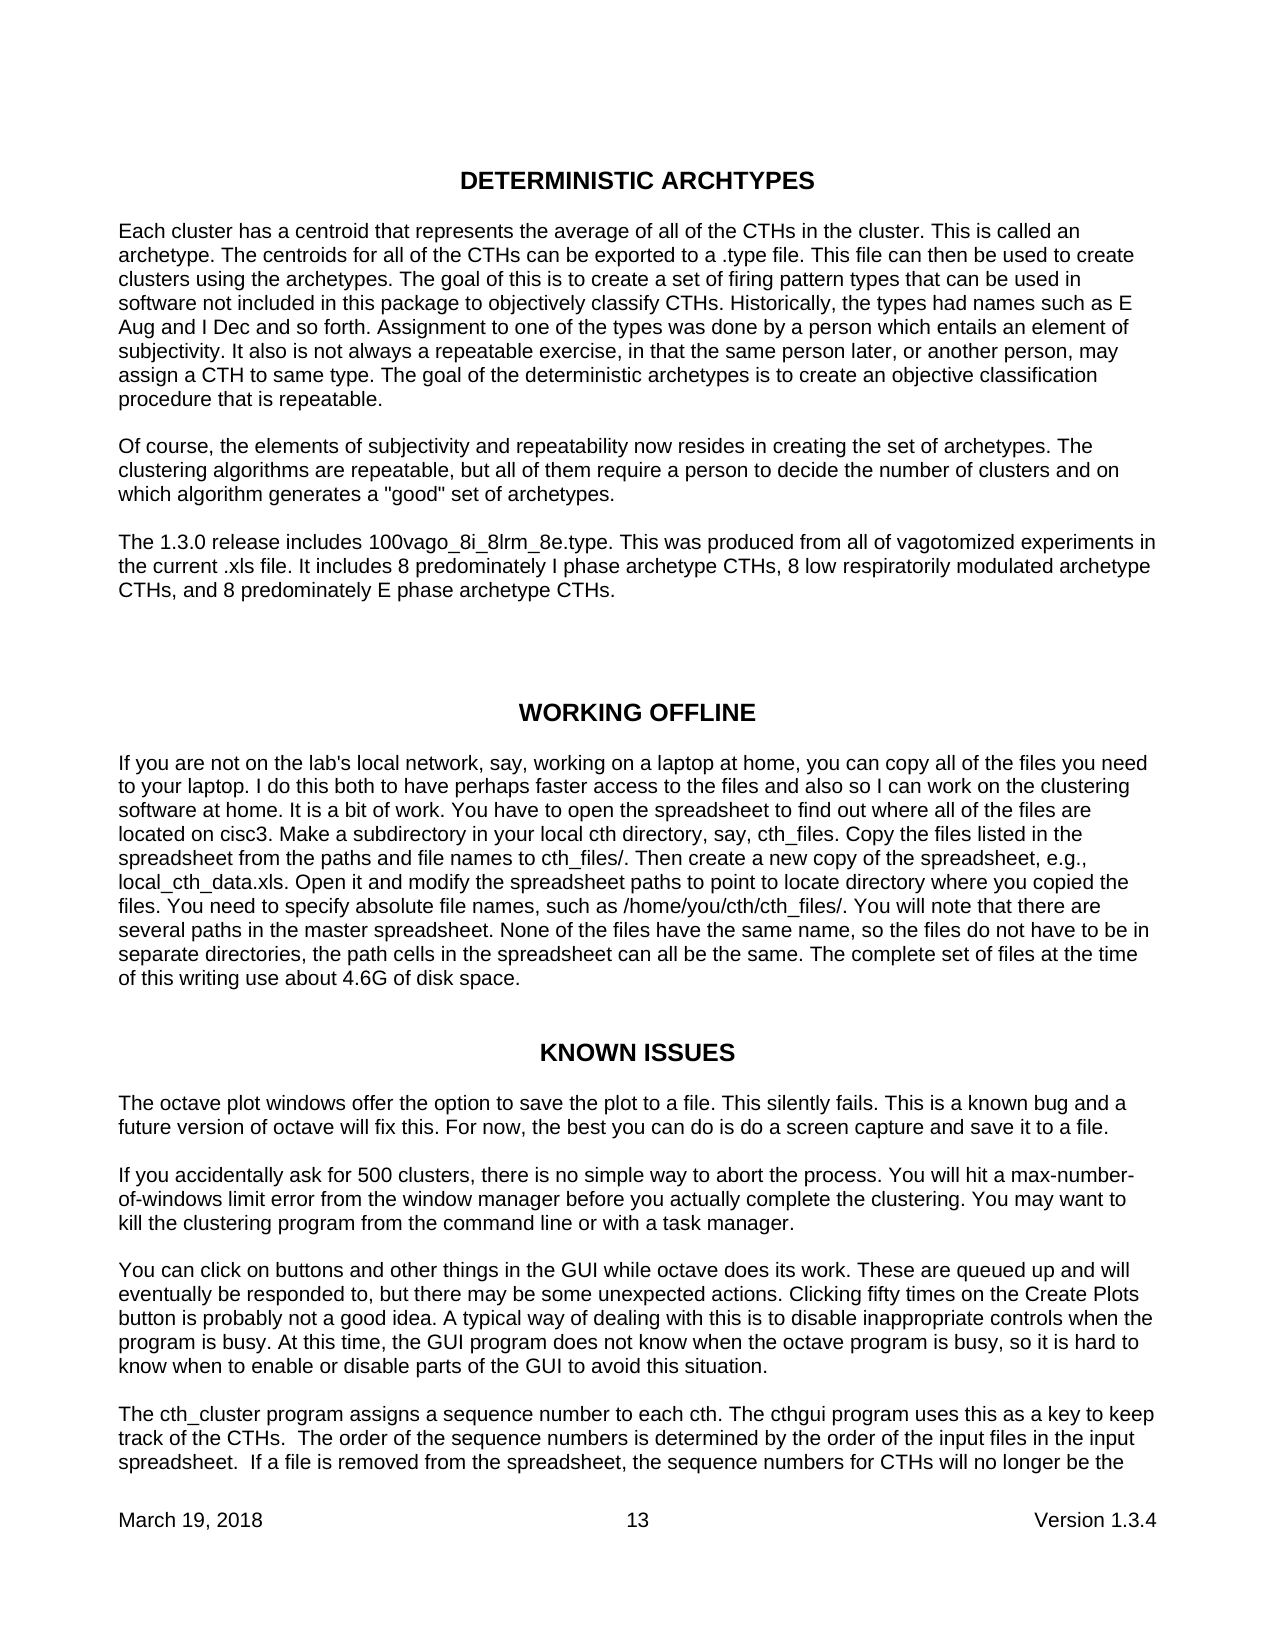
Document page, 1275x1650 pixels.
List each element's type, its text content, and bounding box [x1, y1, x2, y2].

text The octave plot windows offer the option to save the plot to a file. This silently fails. This is a known bug and a future version of octave will fix this. For now, the best you can do is do a screen capture and save it to a file. [118, 1091, 1157, 1138]
text WORKING OFFLINE [118, 698, 1157, 726]
text Of course, the elements of subjectivity and repeatability now resides in creating the set of archetypes. The clustering algorithms are repeatable, but all of them require a person to decide the number of clusters and on which algorithm generates a "good" set of archetypes. [118, 434, 1157, 506]
text If you are not on the lab's local network, say, working on a laptop at home, you can copy all of the files you need to your laptop. I do this both to have perhaps faster access to the files and also so I can work on the clustering software at home. It is a bit of work. You have to open the spreadsheet to find out where all of the files are located on cisc3. Make a subdirectory in your local cth directory, say, cth_files. Copy the files listed in the spreadsheet from the paths and file names to cth_files/. Then create a new copy of the spreadsheet, e.g., local_cth_data.xls. Open it and modify the spreadsheet paths to point to locate directory where you copied the files. You need to specify absolute file names, such as /home/you/cth/cth_files/. You will note that there are several paths in the master spreadsheet. None of the files have the same name, so the files do not have to be in separate directories, the path cells in the spreadsheet can all be the same. The complete set of files at the time of this writing use about 4.6G of disk space. [118, 750, 1157, 990]
text The 1.3.0 release includes 100vago_8i_8lrm_8e.type. This was produced from all of vagotomized experiments in the current .xls file. It includes 8 predominately I phase archetype CTHs, 8 low respiratorily modulated archetype CTHs, and 8 predominately E phase archetype CTHs. [118, 530, 1157, 626]
text The cth_cluster program assigns a sequence number to each cth. The cthgui program uses this as a key to keep track of the CTHs. The order of the sequence numbers is determined by the order of the input files in the input spreadsheet. If a file is removed from the spreadsheet, the sequence numbers for CTHs will no longer be the [118, 1402, 1157, 1474]
text KNOWN ISSUES [118, 1038, 1157, 1067]
text If you accidentally ask for 500 clusters, there is no simple way to abort the process. You will hit a max-number-of-windows limit error from the window manager before you actually complete the clustering. You may want to kill the clustering program from the command line or with a task manager. [118, 1162, 1157, 1234]
text You can click on buttons and other things in the GUI while octave does its work. These are queued up and will eventually be responded to, but there may be some unexpected actions. Clicking fifty times on the Create Plots button is probably not a good idea. A typical way of dealing with this is to disable inappropriate controls when the program is busy. At this time, the GUI program does not know when the octave program is busy, so it is hard to know when to enable or disable parts of the GUI to avoid this situation. [118, 1258, 1157, 1378]
text DETERMINISTIC ARCHTYPES [118, 166, 1157, 195]
text Each cluster has a centroid that represents the average of all of the CTHs in the cluster. This is called an archetype. The centroids for all of the CTHs can be exported to a .type file. This file can then be used to create clusters using the archetypes. The goal of this is to create a set of firing pattern types that can be used in software not included in this package to objectively classify CTHs. Historically, the types had names such as E Aug and I Dec and so forth. Assignment to one of the types was done by a person which entails an element of subjectivity. It also is not always a repeatable exercise, in that the same person later, or another person, may assign a CTH to same type. The goal of the deterministic archetypes is to create an objective classification procedure that is repeatable. [118, 219, 1157, 410]
